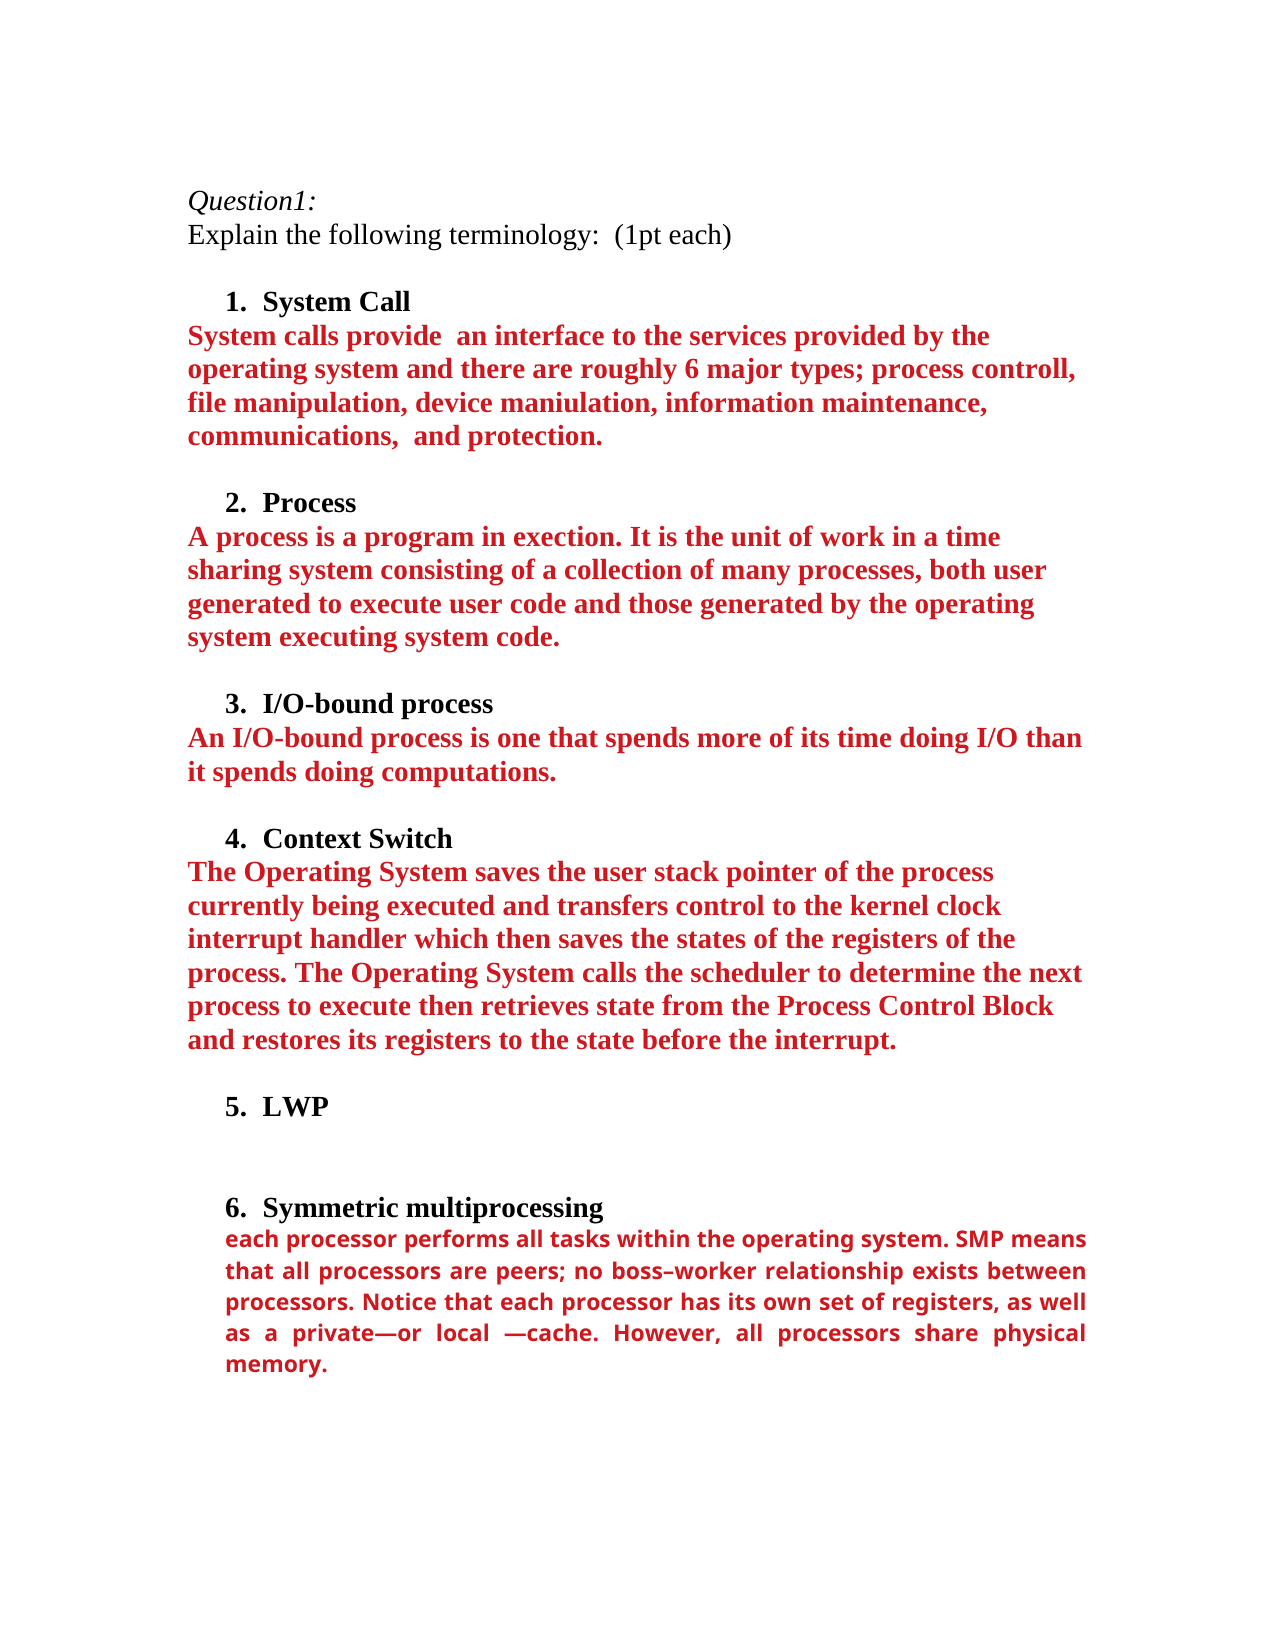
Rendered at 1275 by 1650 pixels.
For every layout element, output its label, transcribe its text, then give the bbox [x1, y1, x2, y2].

text A process is a program in exection. It is the unit of work in a time sharing system consisting of a collection of many processes, both user generated to execute user code and those generated by the operating system executing system code. [187, 519, 1087, 653]
list I/O-bound process [225, 687, 1087, 720]
list LWP [225, 1089, 1087, 1123]
text each processor performs all tasks within the operating system. SMP means that all processors are peers; no boss–worker relationship exists between processors. Notice that each processor has its own set of registers, as well as a private—or local —cache. However, all processors share physical memory. [225, 1223, 1087, 1379]
text Explain the following terminology: (1pt each) [187, 217, 1087, 251]
list Symmetric multiprocessing [225, 1190, 1087, 1223]
list System Call [225, 284, 1087, 318]
text Question1: [187, 183, 1087, 217]
list Process [225, 485, 1087, 519]
list Context Switch [225, 821, 1087, 854]
text The Operating System saves the user stack pointer of the process currently being executed and transfers control to the kernel clock interrupt handler which then saves the states of the registers of the process. The Operating System calls the scheduler to determine the next process to execute then retrieves state from the Process Control Block and restores its registers to the state before the interrupt. [187, 854, 1087, 1056]
text System calls provide an interface to the services provided by the operating system and there are roughly 6 major types; process controll, file manipulation, device maniulation, information maintenance, communications, and protection. [187, 318, 1087, 452]
text An I/O-bound process is one that spends more of its time doing I/O than it spends doing computations. [187, 720, 1087, 787]
